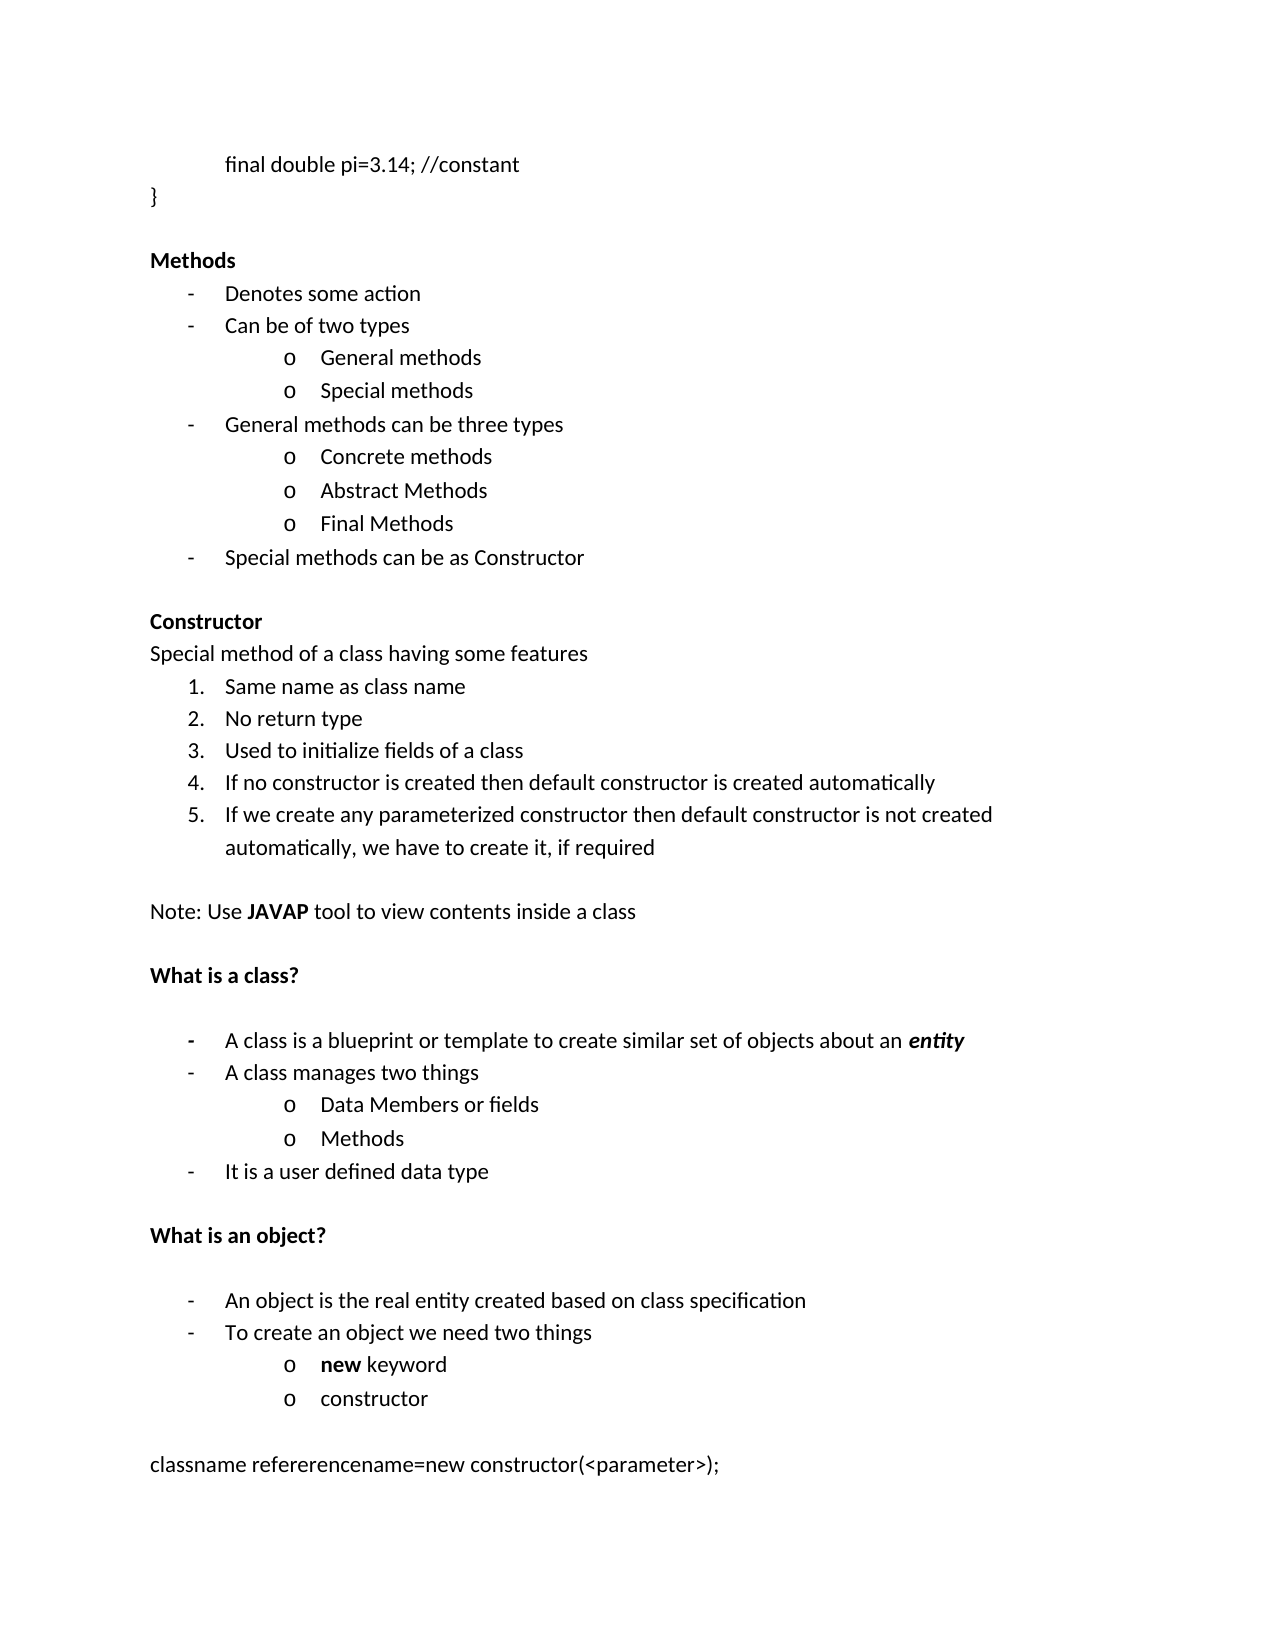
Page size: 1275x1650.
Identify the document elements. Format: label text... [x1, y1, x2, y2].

list General methods can be three types [187, 410, 1125, 438]
list A class is a blueprint or template to create similar set of objects about an entity [187, 1026, 1125, 1054]
text Special method of a class having some features [150, 639, 1125, 668]
list It is a user defined data type [187, 1157, 1125, 1185]
list Denotes some action [187, 279, 1125, 307]
list No return type [187, 704, 1125, 732]
list new keyword [283, 1350, 1125, 1379]
list Concrete methods [283, 442, 1125, 472]
text Constructor [150, 607, 1125, 635]
list If we create any parameterized constructor then default constructor is not created automatically, we have to create it, if required [187, 801, 1125, 861]
list Same name as class name [187, 672, 1125, 700]
text } [150, 182, 1125, 210]
list Special methods can be as Constructor [187, 543, 1125, 571]
list constructor [283, 1384, 1125, 1413]
text Methods [150, 247, 1125, 274]
list To create an object we need two things [187, 1318, 1125, 1346]
text What is a class? [150, 961, 1125, 989]
list Abstract Methods [283, 476, 1125, 505]
text Note: Use JAVAP tool to view contents inside a class [150, 897, 1125, 925]
list If no constructor is created then default constructor is created automatically [187, 768, 1125, 796]
list Final Methods [283, 509, 1125, 539]
list Methods [283, 1124, 1125, 1153]
list Can be of two types [187, 311, 1125, 339]
text final double pi=3.14; //constant [150, 150, 1125, 178]
list Special methods [283, 377, 1125, 406]
list General methods [283, 343, 1125, 372]
text classname refererencename=new constructor(<parameter>); [150, 1450, 1125, 1478]
text What is an object? [150, 1222, 1125, 1250]
list Data Members or fields [283, 1090, 1125, 1119]
list Used to initialize fields of a class [187, 736, 1125, 764]
list A class manages two things [187, 1058, 1125, 1086]
list An object is the real entity created based on class specification [187, 1286, 1125, 1314]
